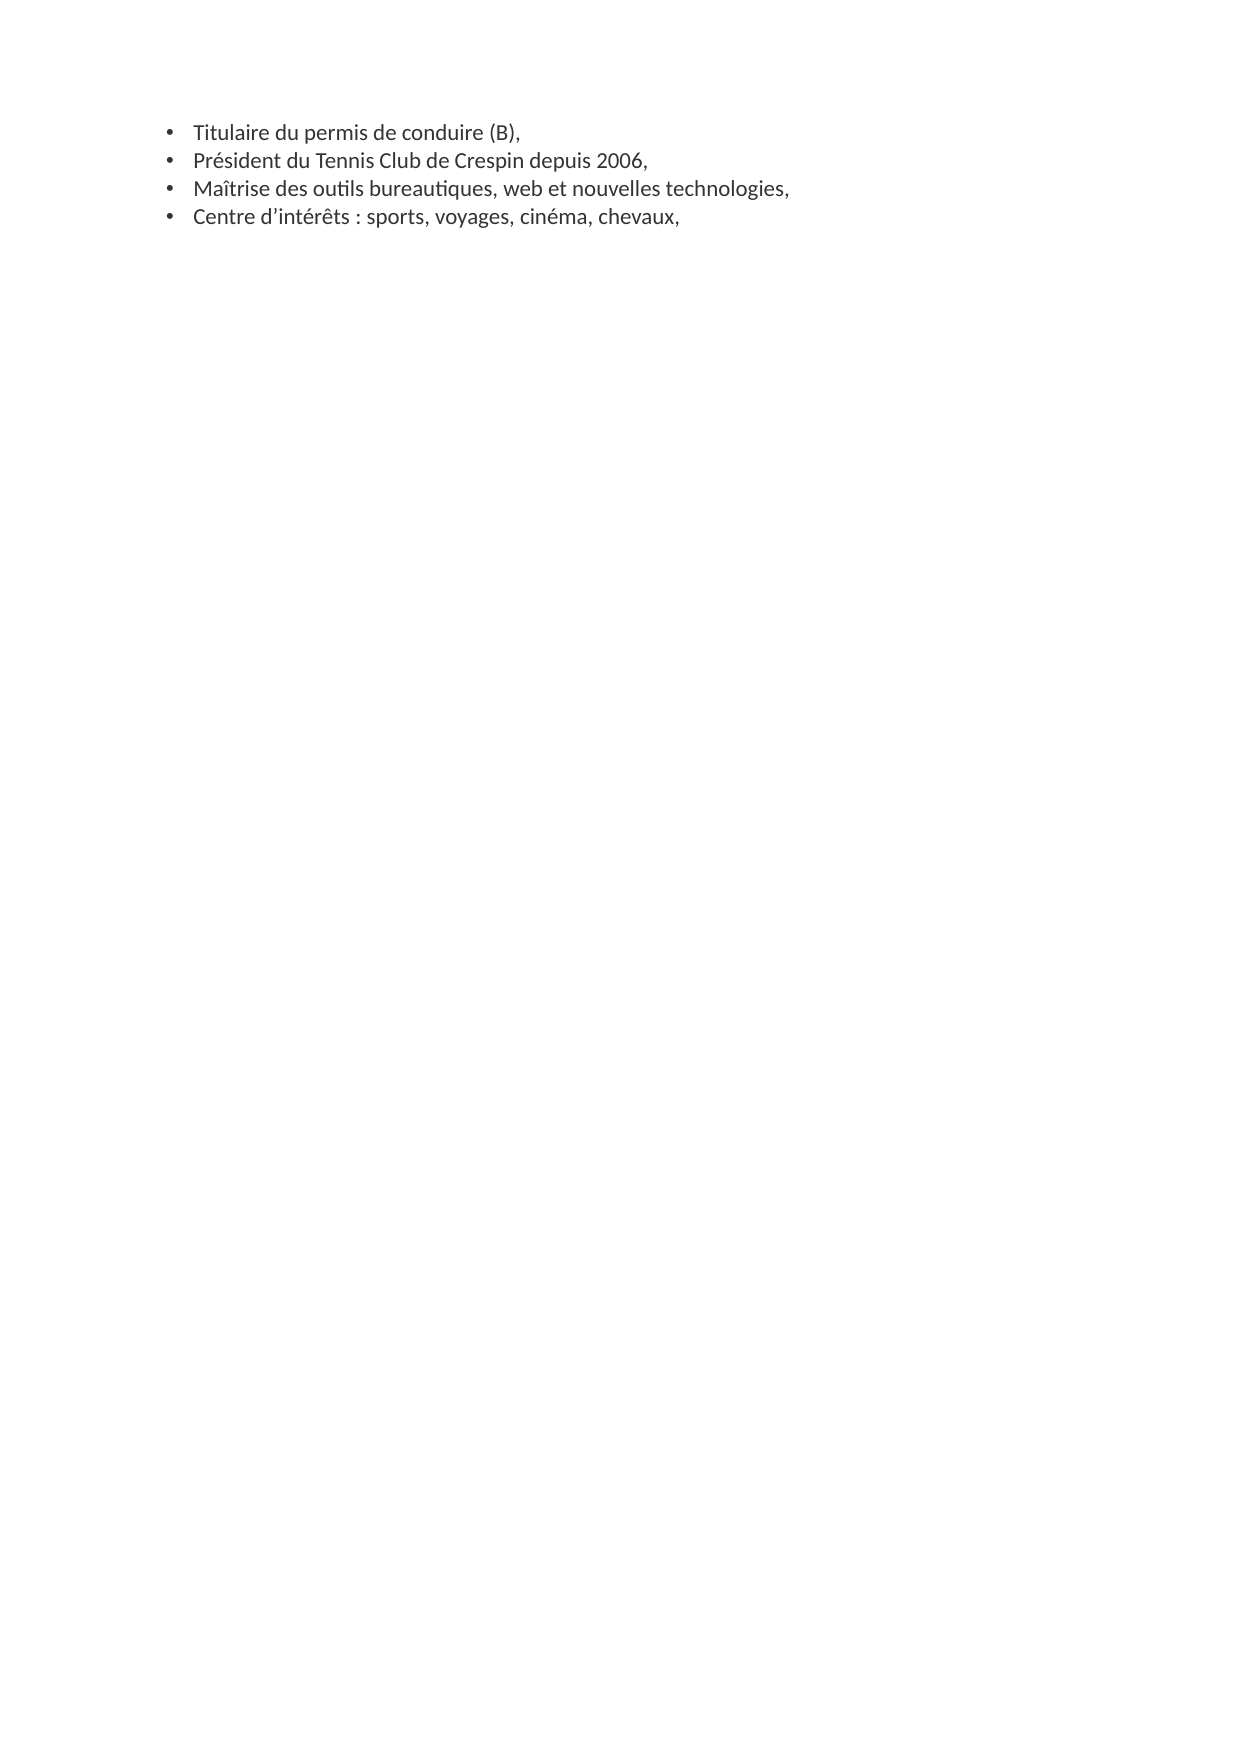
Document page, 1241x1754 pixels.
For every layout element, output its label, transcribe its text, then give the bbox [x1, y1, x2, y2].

list Titulaire du permis de conduire (B), [166, 118, 1122, 146]
list Président du Tennis Club de Crespin depuis 2006, [166, 146, 1122, 174]
list Centre d’intérêts : sports, voyages, cinéma, chevaux, [166, 202, 1122, 230]
list Maîtrise des outils bureautiques, web et nouvelles technologies, [166, 174, 1122, 202]
